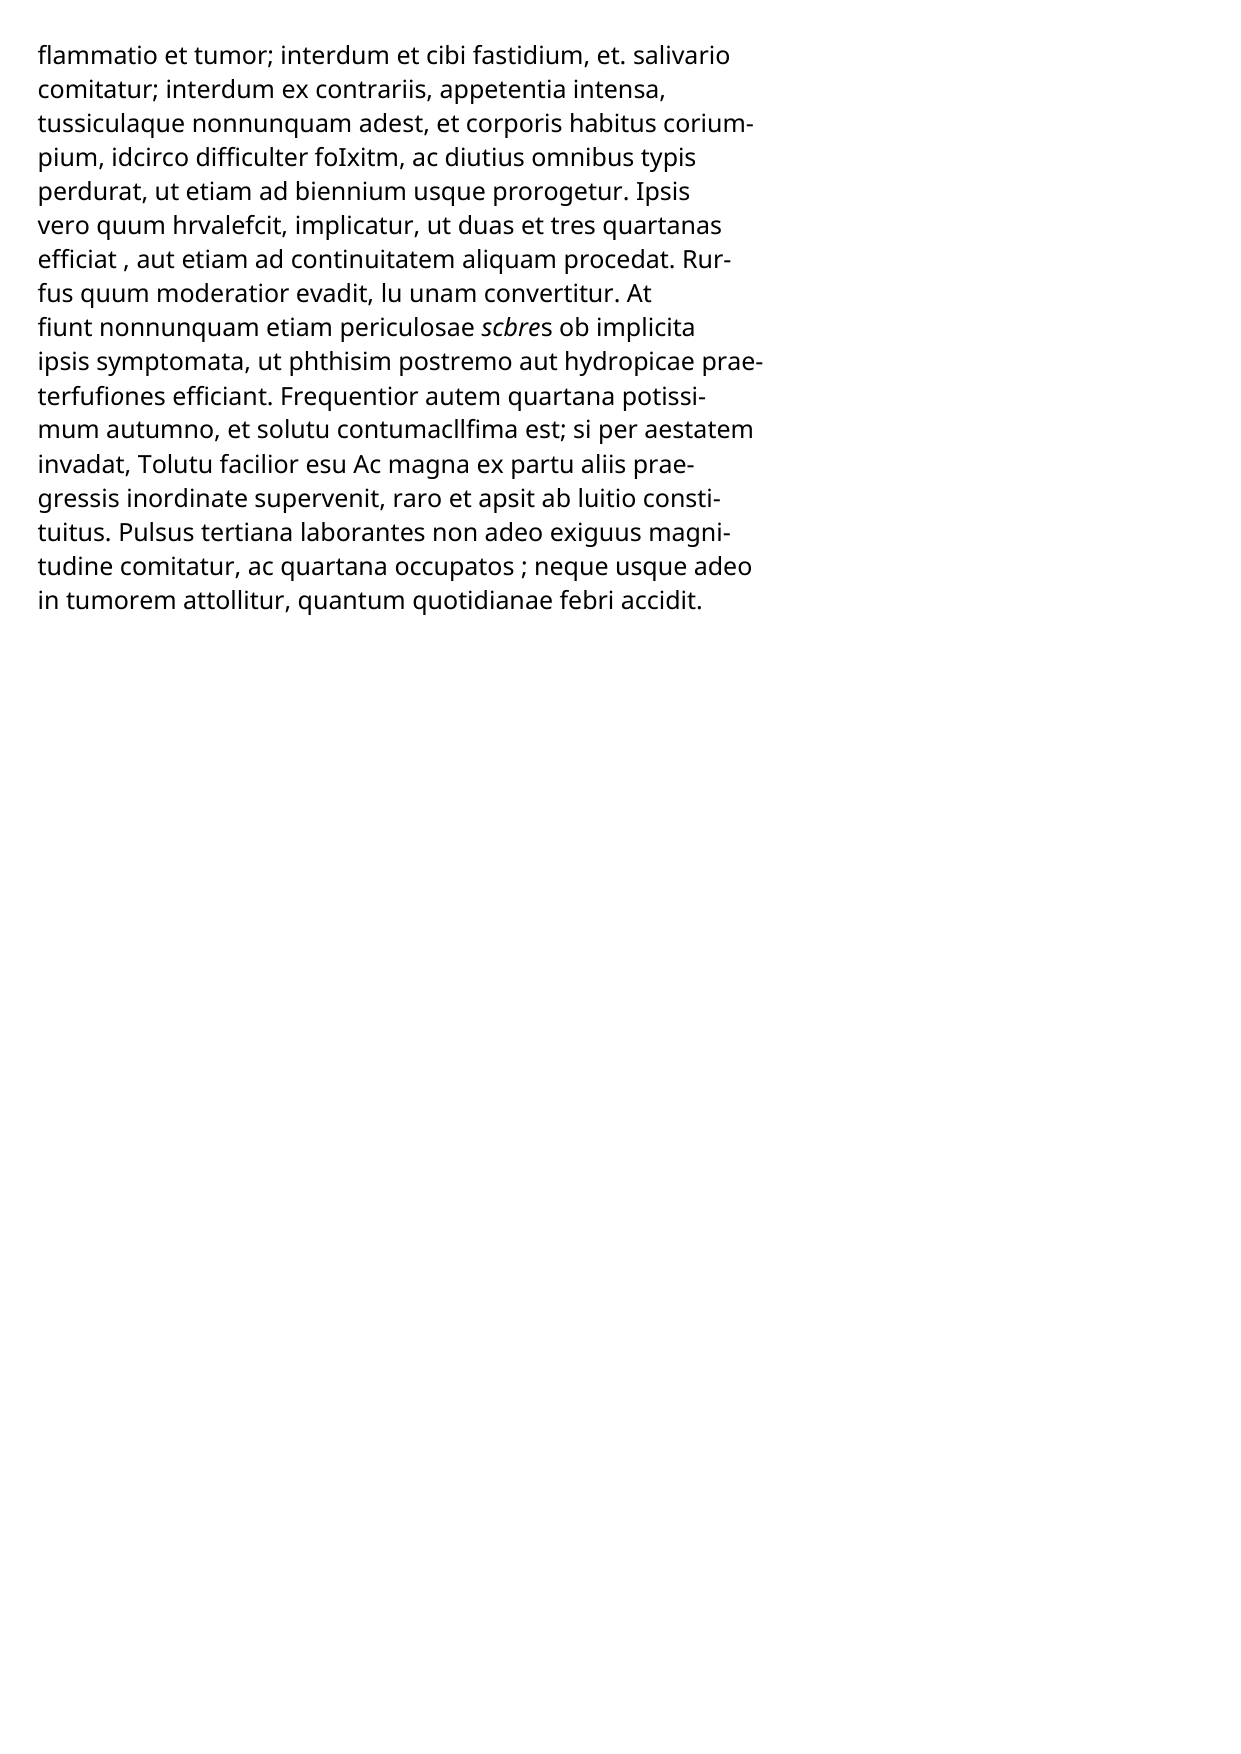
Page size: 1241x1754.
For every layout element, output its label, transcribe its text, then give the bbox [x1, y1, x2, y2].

text flammatio et tumor; interdum et cibi fastidium, et. salivario comitatur; interdum ex contrariis, appetentia intensa, tussiculaque nonnunquam adest, et corporis habitus corium- pium, idcirco difficulter foIxitm, ac diutius omnibus typis perdurat, ut etiam ad biennium usque prorogetur. Ipsis vero quum hrvalefcit, implicatur, ut duas et tres quartanas efficiat , aut etiam ad continuitatem aliquam procedat. Rur- fus quum moderatior evadit, lu unam convertitur. At fiunt nonnunquam etiam periculosae scbres ob implicita ipsis symptomata, ut phthisim postremo aut hydropicae prae- terfufiones efficiant. Frequentior autem quartana potissi- mum autumno, et solutu contumacllfima est; si per aestatem invadat, Tolutu facilior esu Ac magna ex partu aliis prae- gressis inordinate supervenit, raro et apsit ab luitio consti- tuitus. Pulsus tertiana laborantes non adeo exiguus magni- tudine comitatur, ac quartana occupatos ; neque usque adeo in tumorem attollitur, quantum quotidianae febri accidit. [37, 37, 1203, 617]
